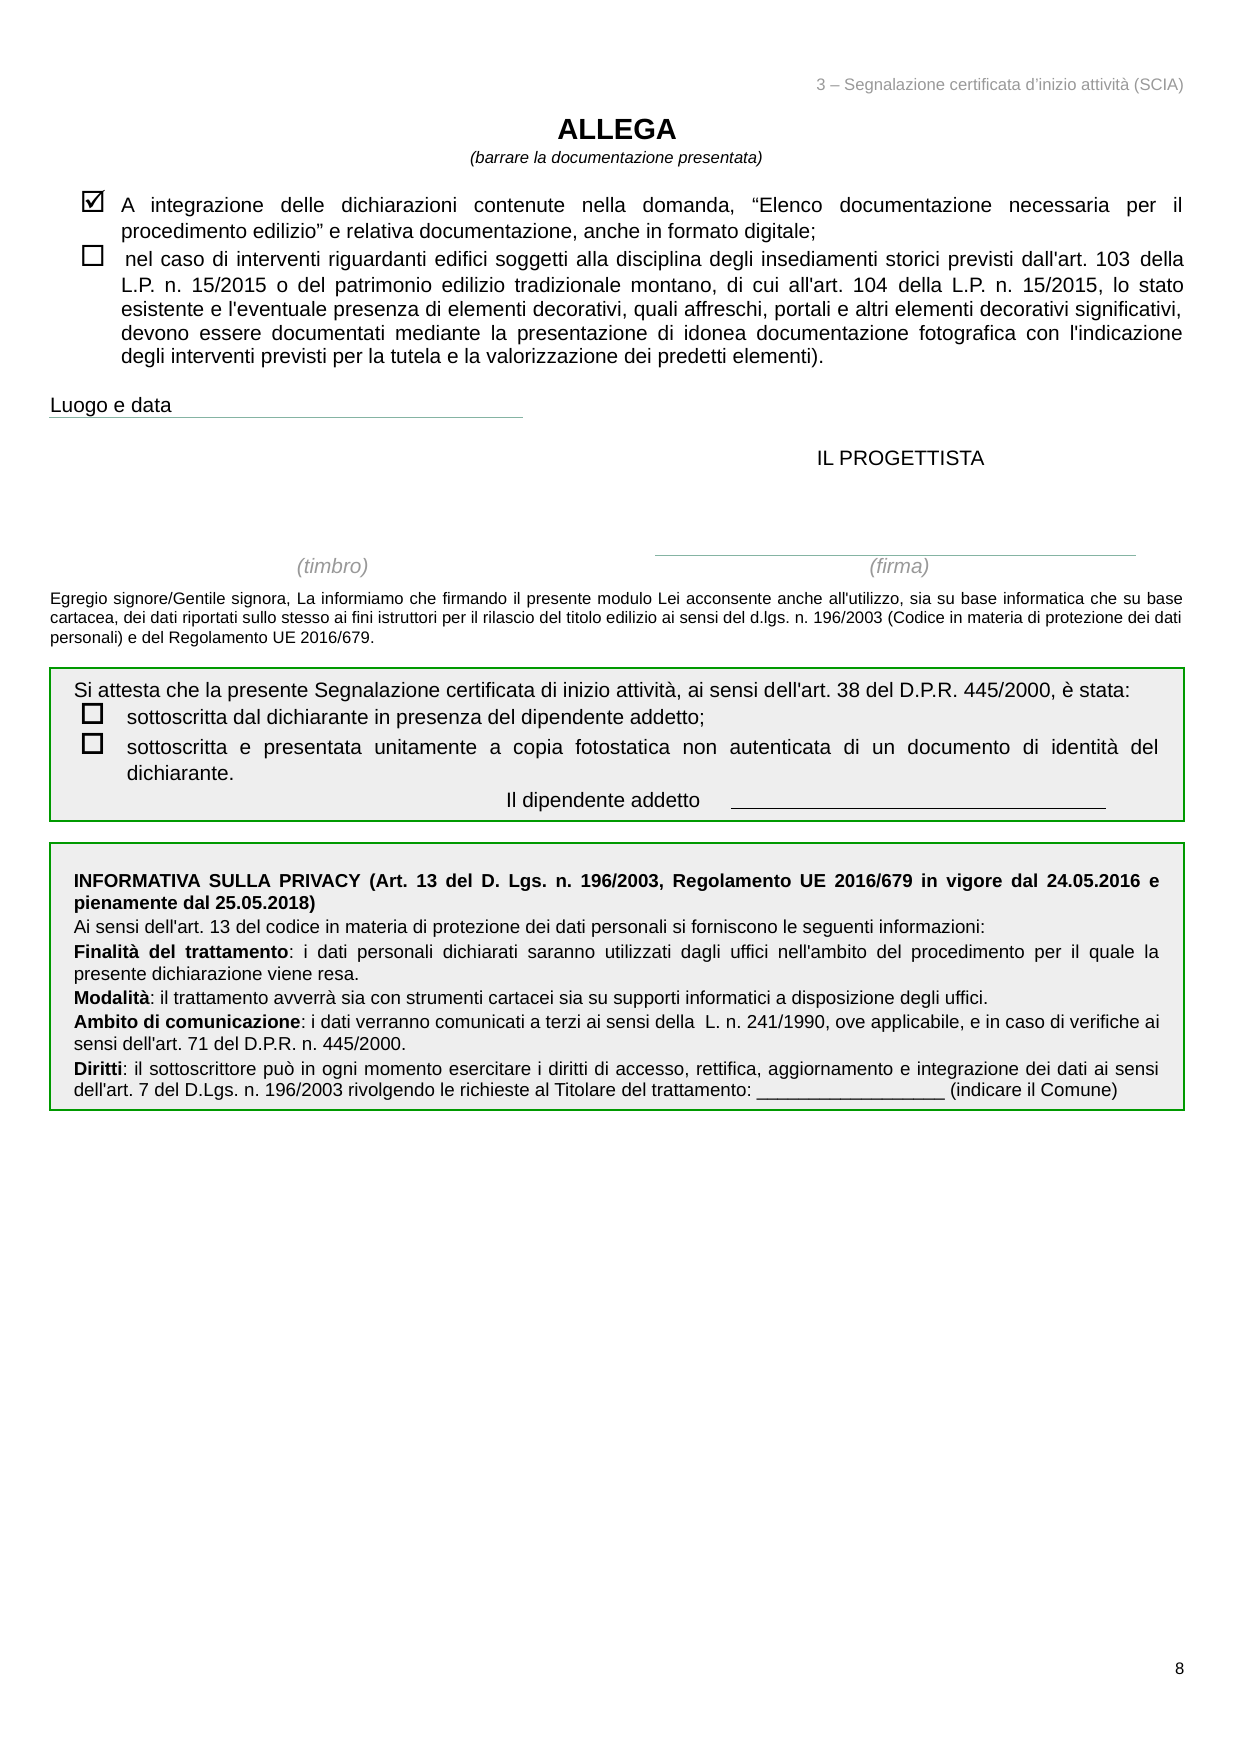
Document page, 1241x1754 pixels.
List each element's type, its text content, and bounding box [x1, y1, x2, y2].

text (barrare la documentazione presentata) [50, 148, 1184, 167]
text Egregio signore/Gentile signora, La informiamo che firmando il presente modulo Lei acconsente anche all'utilizzo, sia su base informatica che su base cartacea, dei dati riportati sullo stesso ai fini istruttori per il rilascio del titolo edilizio ai sensi del d.lgs. n. 196/2003 (Codice in materia di protezione dei dati personali) e del Regolamento UE 2016/679. [50, 589, 1184, 647]
table_header IL PROGETTISTA (firma) [617, 438, 1184, 586]
text Luogo e data [50, 393, 1191, 417]
table_header (timbro) [50, 438, 617, 586]
table_header Si attesta che la presente Segnalazione certificata di inizio attività, ai sensi dell'art. 38 del D.P.R. 445/2000, è stata:  sottoscritta dal dichiarante in presenza del dipendente addetto;  sottoscritta e presentata unitamente a copia fotostatica non autenticata di un documento di identità del dichiarante. Il dipendente addetto [51, 669, 1183, 820]
text ALLEGA [50, 112, 1184, 145]
list nel caso di interventi riguardanti edifici soggetti alla disciplina degli insediamenti storici previsti dall'art. 103 della L.P. n. 15/2015 o del patrimonio edilizio tradizionale montano, di cui all'art. 104 della L.P. n. 15/2015, lo stato esistente e l'eventuale presenza di elementi decorativi, quali affreschi, portali e altri elementi decorativi significativi, devono essere documentati mediante la presentazione di idonea documentazione fotografica con l'indicazione degli interventi previsti per la tutela e la valorizzazione dei predetti elementi). [79, 246, 1184, 368]
table_header INFORMATIVA SULLA PRIVACY (Art. 13 del D. Lgs. n. 196/2003, Regolamento UE 2016/679 in vigore dal 24.05.2016 e pienamente dal 25.05.2018) Ai sensi dell'art. 13 del codice in materia di protezione dei dati personali si forniscono le seguenti informazioni: Finalità del trattamento: i dati personali dichiarati saranno utilizzati dagli uffici nell'ambito del procedimento per il quale la presente dichiarazione viene resa. Modalità: il trattamento avverrà sia con strumenti cartacei sia su supporti informatici a disposizione degli uffici. Ambito di comunicazione: i dati verranno comunicati a terzi ai sensi della L. n. 241/1990, ove applicabile, e in caso di verifiche ai sensi dell'art. 71 del D.P.R. n. 445/2000. Diritti: il sottoscrittore può in ogni momento esercitare i diritti di accesso, rettifica, aggiornamento e integrazione dei dati ai sensi dell'art. 7 del D.Lgs. n. 196/2003 rivolgendo le richieste al Titolare del trattamento: __________________ (indicare il Comune) [51, 844, 1183, 1109]
list A integrazione delle dichiarazioni contenute nella domanda, “Elenco documentazione necessaria per il procedimento edilizio” e relativa documentazione, anche in formato digitale; [79, 192, 1184, 243]
